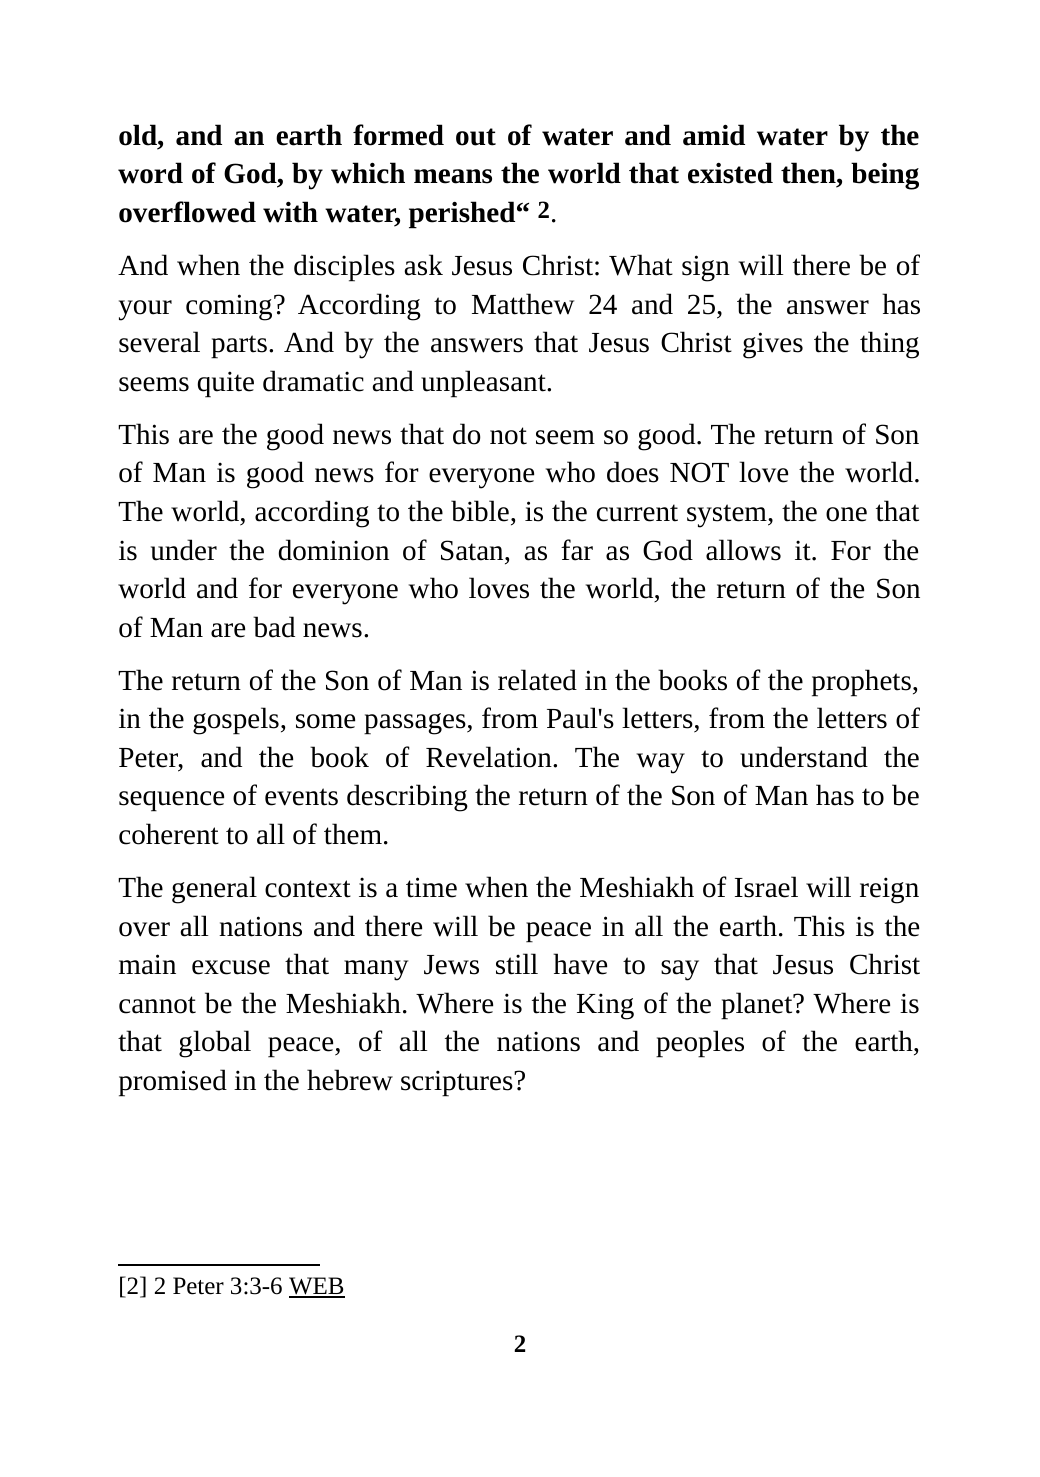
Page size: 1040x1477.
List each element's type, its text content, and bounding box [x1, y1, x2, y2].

text old, and an earth formed out of water and amid water by the word of God, by which means the world that existed then, being overflowed with water, perished“ . [118, 118, 921, 229]
text The return of the Son of Man is related in the books of the prophets, in the gospels, some passages, from Paul's letters, from the letters of Peter, and the book of Revelation. The way to understand the sequence of events describing the return of the Son of Man has to be coherent to all of them. [118, 663, 921, 851]
text The general context is a time when the Meshiakh of Israel will reign over all nations and there will be peace in all the earth. This is the main excuse that many Jews still have to say that Jesus Christ cannot be the Meshiakh. Where is the King of the planet? Where is that global peace, of all the nations and peoples of the earth, promised in the hebrew scriptures? [118, 870, 921, 1096]
text This are the good news that do not seem so good. The return of Son of Man is good news for everyone who does NOT love the world. The world, according to the bible, is the current system, the one that is under the dominion of Satan, as far as God allows it. For the world and for everyone who loves the world, the return of the Son of Man are bad news. [118, 417, 921, 643]
text 2 Peter 3:3-6 WEB [118, 1271, 921, 1300]
text And when the disciples ask Jesus Christ: What sign will there be of your coming? According to Matthew 24 and 25, the answer has several parts. And by the answers that Jesus Christ gives the thing seems quite dramatic and unpleasant. [118, 248, 921, 397]
